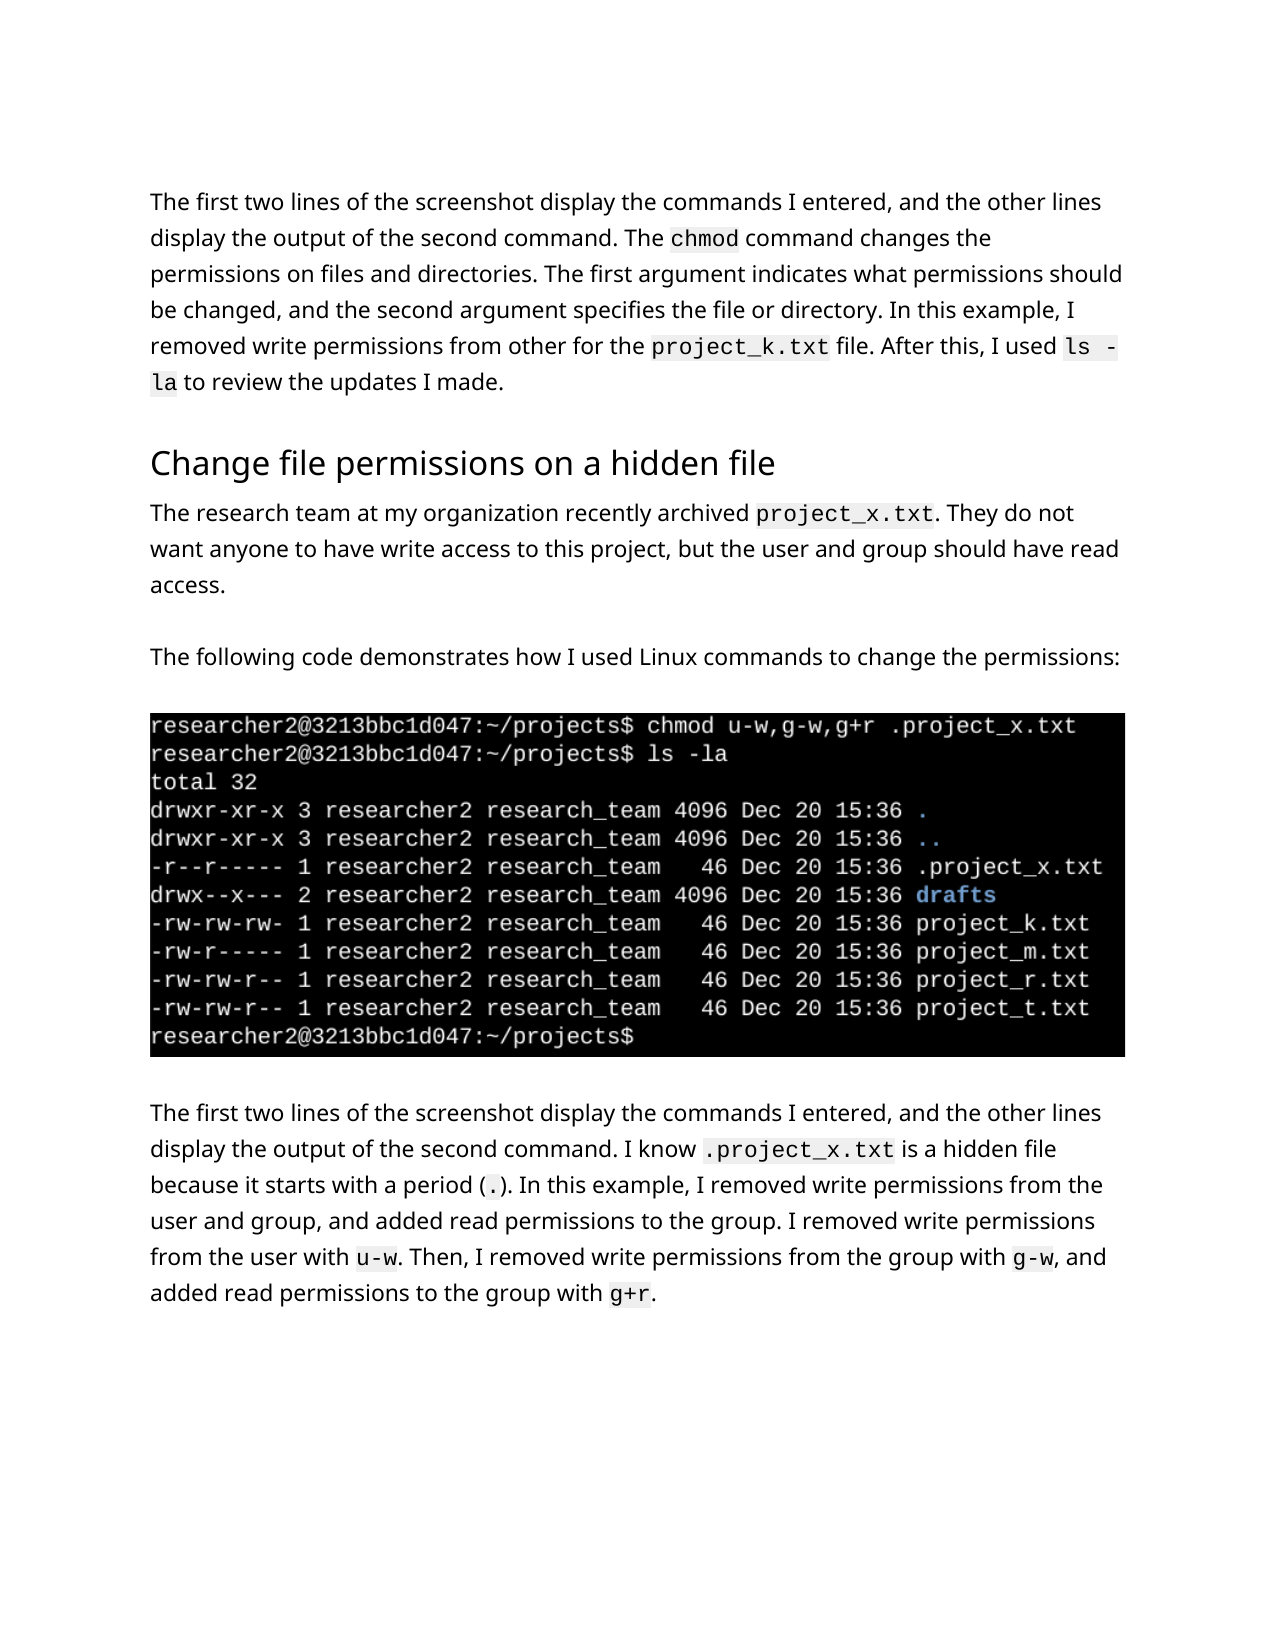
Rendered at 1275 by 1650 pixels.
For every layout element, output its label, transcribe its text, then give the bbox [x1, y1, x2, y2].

subtitle Change file permissions on a hidden file [150, 439, 1125, 485]
text The following code demonstrates how I used Linux commands to change the permissions: [150, 641, 1125, 672]
picture [150, 713, 1125, 1057]
text The first two lines of the screenshot display the commands I entered, and the other lines display the output of the second command. I know .project_x.txt is a hidden file because it starts with a period (.). In this example, I removed write permissions from the user and group, and added read permissions to the group. I removed write permissions from the user with u-w. Then, I removed write permissions from the group with g-w, and added read permissions to the group with g+r. [150, 1097, 1125, 1308]
text The first two lines of the screenshot display the commands I entered, and the other lines display the output of the second command. The chmod command changes the permissions on files and directories. The first argument indicates what permissions should be changed, and the second argument specifies the file or directory. In this example, I removed write permissions from other for the project_k.txt file. After this, I used ls -la to review the updates I made. [150, 186, 1125, 397]
text The research team at my organization recently archived project_x.txt. They do not want anyone to have write access to this project, but the user and group should have read access. [150, 497, 1125, 601]
